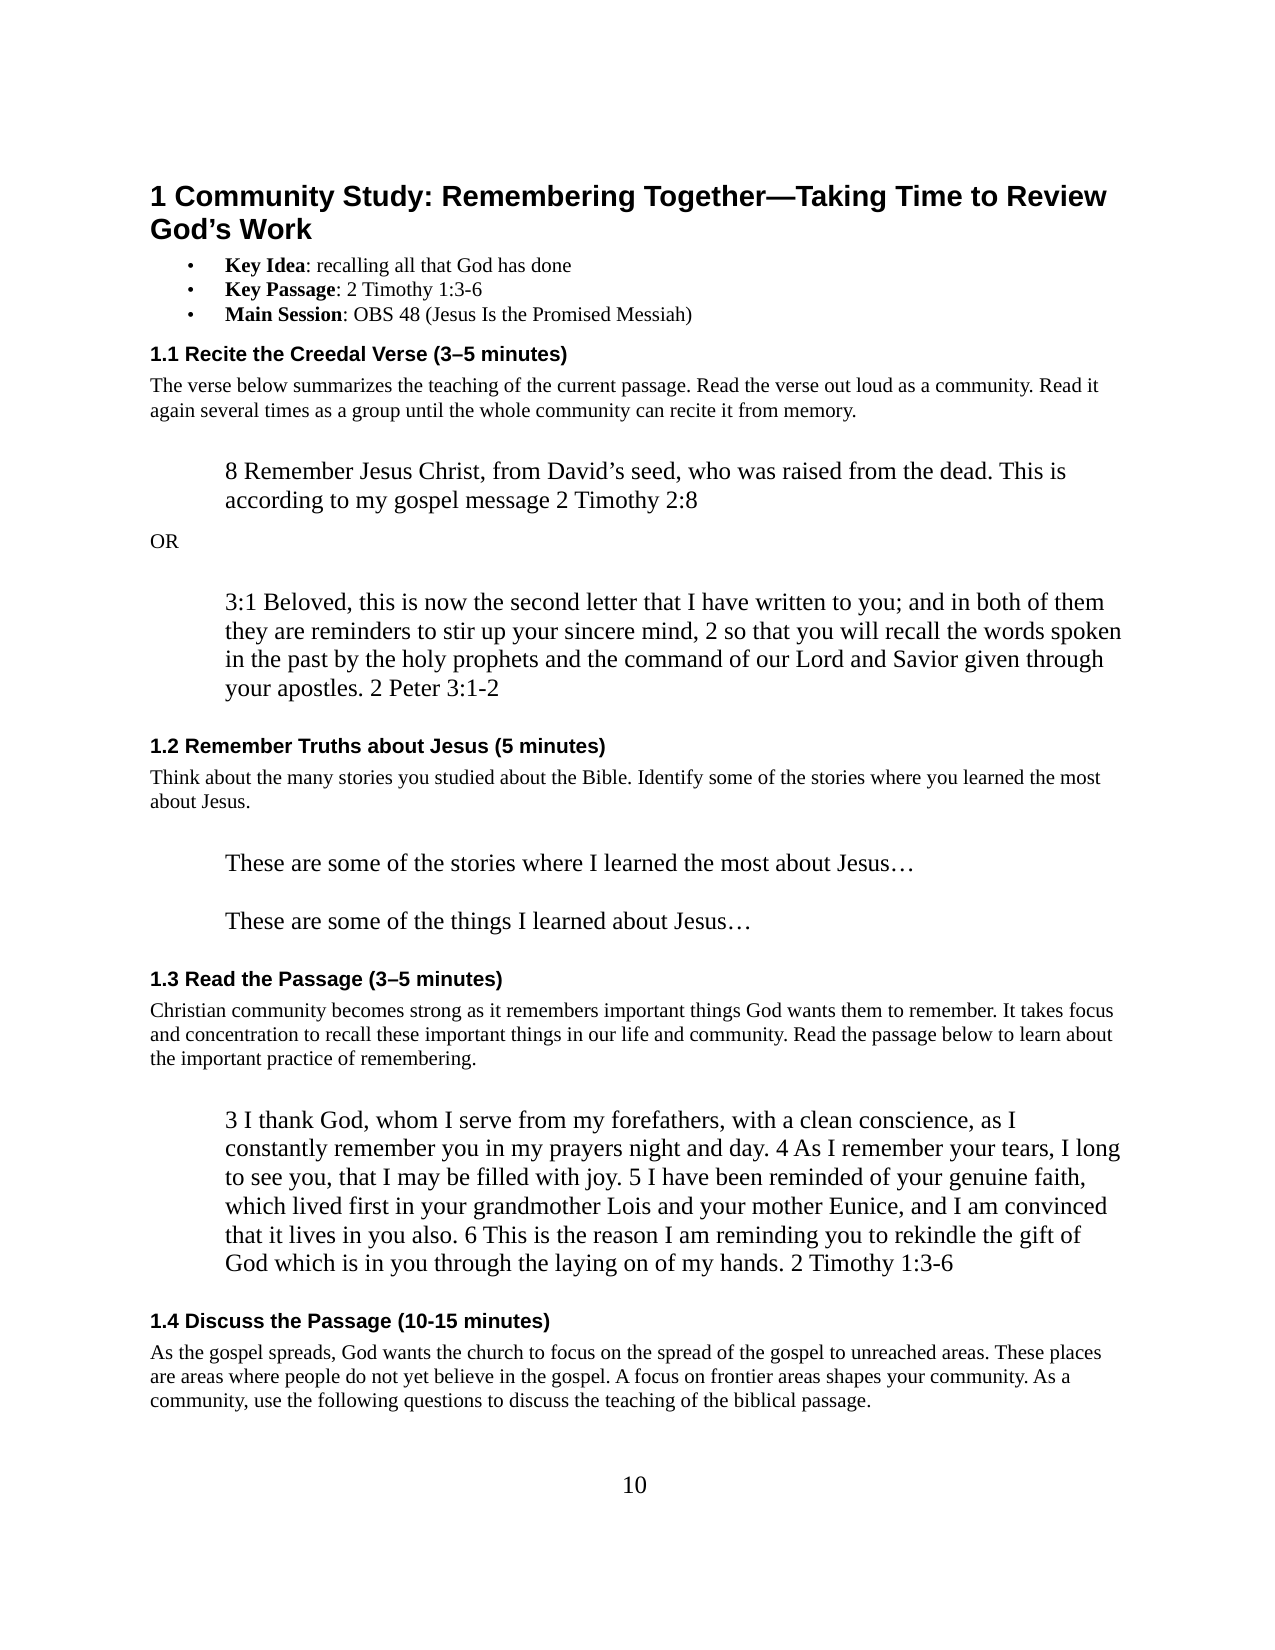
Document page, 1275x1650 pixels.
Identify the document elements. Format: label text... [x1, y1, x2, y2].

subtitle 1.1 Recite the Creedal Verse (3–5 minutes) [150, 342, 1125, 366]
text These are some of the stories where I learned the most about Jesus… [225, 848, 1125, 876]
text 3 I thank God, whom I serve from my forefathers, with a clean conscience, as I constantly remember you in my prayers night and day. 4 As I remember your tears, I long to see you, that I may be filled with joy. 5 I have been reminded of your genuine faith, which lived first in your grandmother Lois and your mother Eunice, and I am convinced that it lives in you also. 6 This is the reason I am reminding you to rekindle the gift of God which is in you through the laying on of my hands. 2 Timothy 1:3-6 [225, 1105, 1125, 1277]
text 3:1 Beloved, this is now the second letter that I have written to you; and in both of them they are reminders to stir up your sincere mind, 2 so that you will recall the words spoken in the past by the holy prophets and the command of our Lord and Savior given through your apostles. 2 Peter 3:1-2 [225, 587, 1125, 702]
list Key Passage: 2 Timothy 1:3-6 [187, 277, 1125, 301]
text Think about the many stories you studied about the Bible. Identify some of the stories where you learned the most about Jesus. [150, 765, 1125, 813]
text These are some of the things I learned about Jesus… [225, 906, 1125, 935]
subtitle 1.2 Remember Truths about Jesus (5 minutes) [150, 733, 1125, 757]
text The verse below summarizes the teaching of the current passage. Read the verse out loud as a community. Read it again several times as a group until the whole community can recite it from memory. [150, 373, 1125, 422]
subtitle 1.3 Read the Passage (3–5 minutes) [150, 967, 1125, 991]
subtitle 1.4 Discuss the Passage (10-15 minutes) [150, 1309, 1125, 1333]
text 8 Remember Jesus Christ, from David’s seed, who was raised from the dead. This is according to my gospel message 2 Timothy 2:8 [225, 456, 1125, 513]
text OR [150, 528, 1125, 553]
text As the gospel spreads, God wants the church to focus on the spread of the gospel to unreached areas. These places are areas where people do not yet believe in the gospel. A focus on frontier areas shapes your community. As a community, use the following questions to discuss the teaching of the biblical passage. [150, 1340, 1125, 1412]
text Christian community becomes strong as it remembers important things God wants them to remember. It takes focus and concentration to recall these important things in our life and community. Read the passage below to learn about the important practice of remembering. [150, 998, 1125, 1070]
list Key Idea: recalling all that God has done [187, 253, 1125, 277]
subtitle 1 Community Study: Remembering Together—Taking Time to Review God’s Work [150, 179, 1125, 246]
list Main Session: OBS 48 (Jesus Is the Promised Messiah) [187, 301, 1125, 326]
